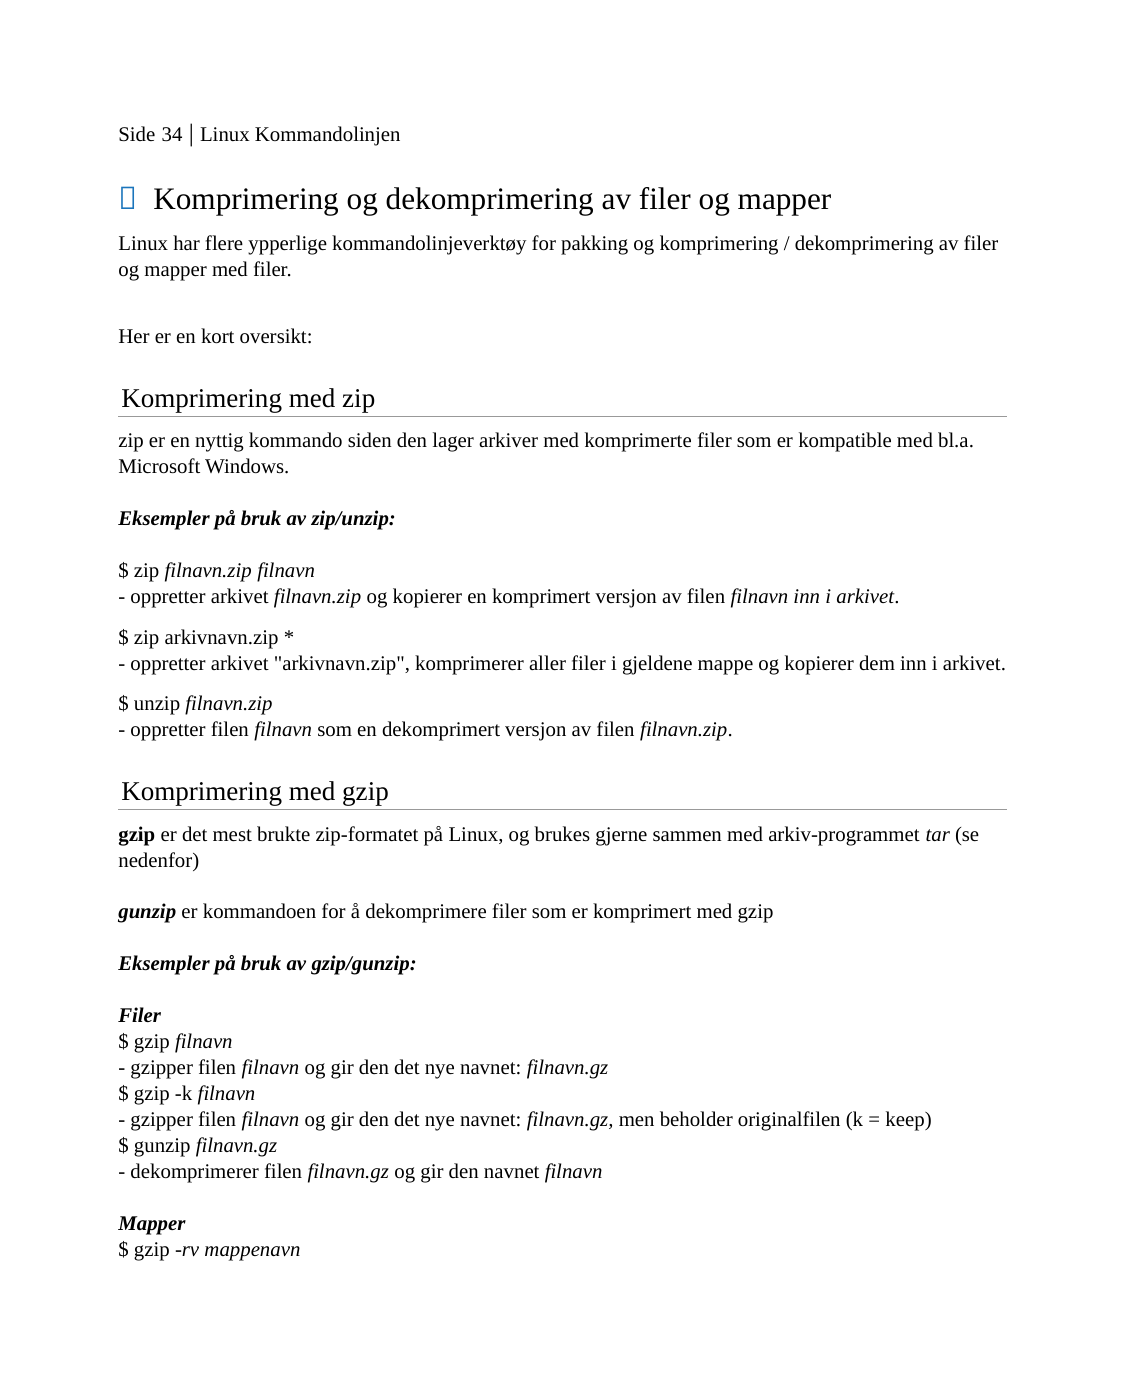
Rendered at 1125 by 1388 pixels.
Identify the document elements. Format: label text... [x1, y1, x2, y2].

subtitle Komprimering med zip [118, 379, 1007, 416]
text $ zip arkivnavn.zip * - oppretter arkivet "arkivnavn.zip", komprimerer aller filer i gjeldene mappe og kopierer dem inn i arkivet. [118, 624, 1007, 674]
text Linux har flere ypperlige kommandolinjeverktøy for pakking og komprimering / dekomprimering av filer og mapper med filer. [118, 231, 1007, 281]
text gzip er det mest brukte zip-formatet på Linux, og brukes gjerne sammen med arkiv-programmet tar (se nedenfor) gunzip er kommandoen for å dekomprimere filer som er komprimert med gzip Eksempler på bruk av gzip/gunzip: Filer $ gzip filnavn - gzipper filen filnavn og gir den det nye navnet: filnavn.gz $ gzip -k filnavn - gzipper filen filnavn og gir den det nye navnet: filnavn.gz, men beholder originalfilen (k = keep) $ gunzip filnavn.gz - dekomprimerer filen filnavn.gz og gir den navnet filnavn Mapper $ gzip -rv mappenavn [118, 822, 1007, 1261]
text $ unzip filnavn.zip - oppretter filen filnavn som en dekomprimert versjon av filen filnavn.zip. [118, 691, 1007, 741]
subtitle Komprimering med gzip [118, 772, 1007, 809]
subtitle  Komprimering og dekomprimering av filer og mapper [118, 176, 1007, 219]
text Her er en kort oversikt: [118, 298, 1007, 348]
text zip er en nyttig kommando siden den lager arkiver med komprimerte filer som er kompatible med bl.a. Microsoft Windows. Eksempler på bruk av zip/unzip: $ zip filnavn.zip filnavn - oppretter arkivet filnavn.zip og kopierer en komprimert versjon av filen filnavn inn i arkivet. [118, 428, 1007, 608]
